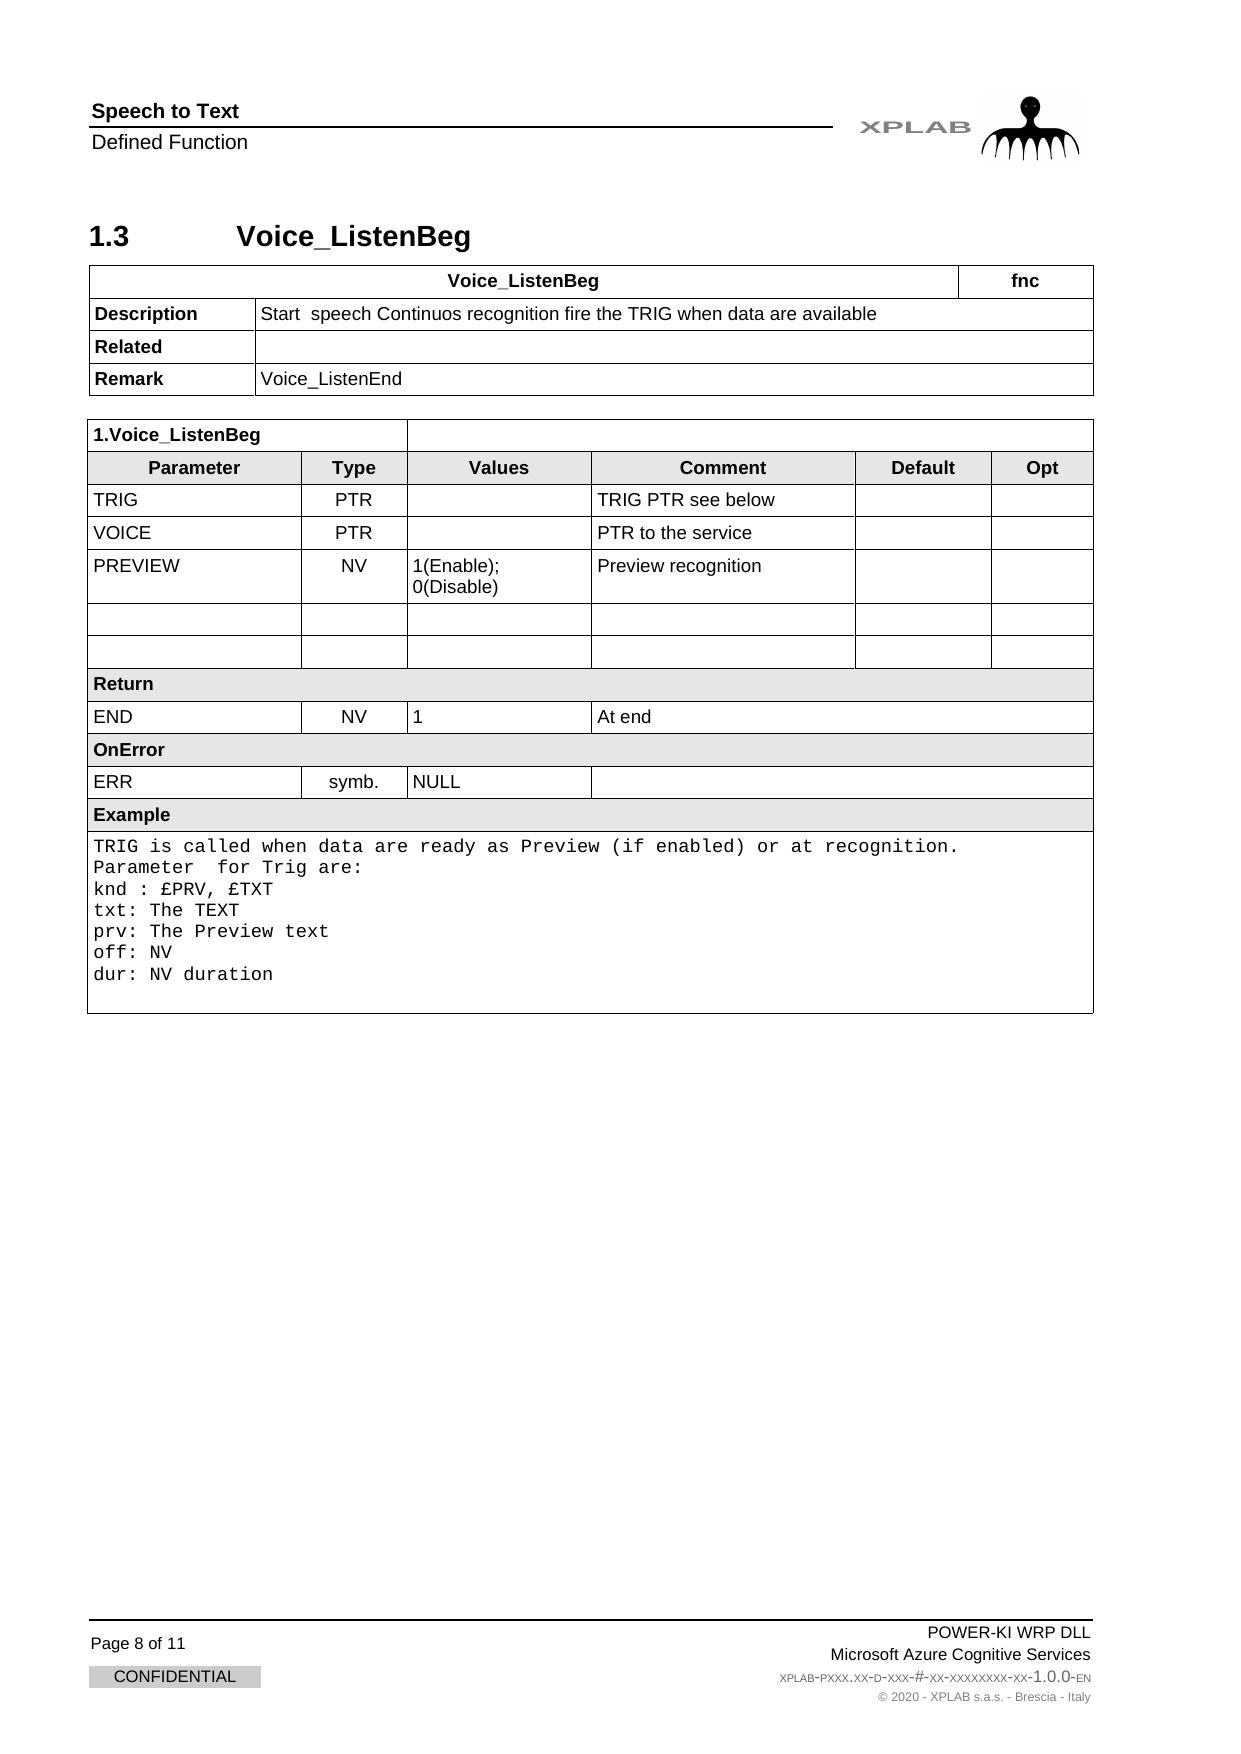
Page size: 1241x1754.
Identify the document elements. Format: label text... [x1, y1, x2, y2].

table_cell TRIG is called when data are ready as Preview (if enabled) or at recognition. Parameter for Trig are: knd : £PRV, £TXT txt: The TEXT prv: The Preview text off: NV dur: NV duration [88, 832, 1093, 1013]
table_cell Return [88, 669, 1093, 701]
table_cell [302, 604, 407, 635]
table_cell PREVIEW [88, 550, 301, 603]
table_cell [408, 636, 591, 668]
table_cell NULL [408, 767, 591, 798]
table_cell END [88, 702, 301, 733]
table_cell Related [90, 331, 254, 363]
table_cell At end [592, 702, 1093, 733]
table_cell PTR [302, 485, 407, 516]
subtitle Voice_ListenBeg [88, 220, 1093, 252]
table_cell [256, 331, 1093, 363]
table_cell NV [302, 702, 407, 733]
table_cell Preview recognition [592, 550, 854, 603]
table_cell [592, 767, 1093, 798]
table_cell Parameter [88, 452, 301, 484]
table_cell [408, 604, 591, 635]
table_cell [856, 636, 991, 668]
table_cell [992, 636, 1093, 668]
table_cell [856, 604, 991, 635]
table_header 1.Voice_ListenBeg [88, 420, 407, 451]
table_cell [592, 636, 854, 668]
table_cell Type [302, 452, 407, 484]
table_cell VOICE [88, 517, 301, 549]
table_cell [592, 604, 854, 635]
table_cell ERR [88, 767, 301, 798]
table_cell [856, 485, 991, 516]
table_cell symb. [302, 767, 407, 798]
table_cell 1(Enable); 0(Disable) [408, 550, 591, 603]
table_header Voice_ListenBeg [90, 266, 958, 298]
table_cell OnError [88, 734, 1093, 766]
table_cell [408, 517, 591, 549]
table_cell Example [88, 799, 1093, 831]
table_cell [408, 485, 591, 516]
table_cell Voice_ListenEnd [256, 364, 1093, 395]
table_cell TRIG PTR see below [592, 485, 854, 516]
table_header fnc [959, 266, 1093, 298]
table_cell [856, 517, 991, 549]
table_header [408, 420, 1093, 451]
table_cell [992, 485, 1093, 516]
table_cell Comment [592, 452, 854, 484]
table_cell PTR [302, 517, 407, 549]
picture [978, 92, 1083, 164]
table_cell Description [90, 299, 254, 330]
table_cell [856, 550, 991, 603]
table_cell [88, 636, 301, 668]
table_cell [302, 636, 407, 668]
table_cell Values [408, 452, 591, 484]
table_cell [992, 604, 1093, 635]
table_cell Opt [992, 452, 1093, 484]
table_cell NV [302, 550, 407, 603]
table_cell [88, 604, 301, 635]
table_cell TRIG [88, 485, 301, 516]
table_cell Default [856, 452, 991, 484]
table_cell Remark [90, 364, 254, 395]
table_cell [992, 550, 1093, 603]
table_cell PTR to the service [592, 517, 854, 549]
table_cell Start speech Continuos recognition fire the TRIG when data are available [256, 299, 1093, 330]
table_cell [992, 517, 1093, 549]
table_cell 1 [408, 702, 591, 733]
